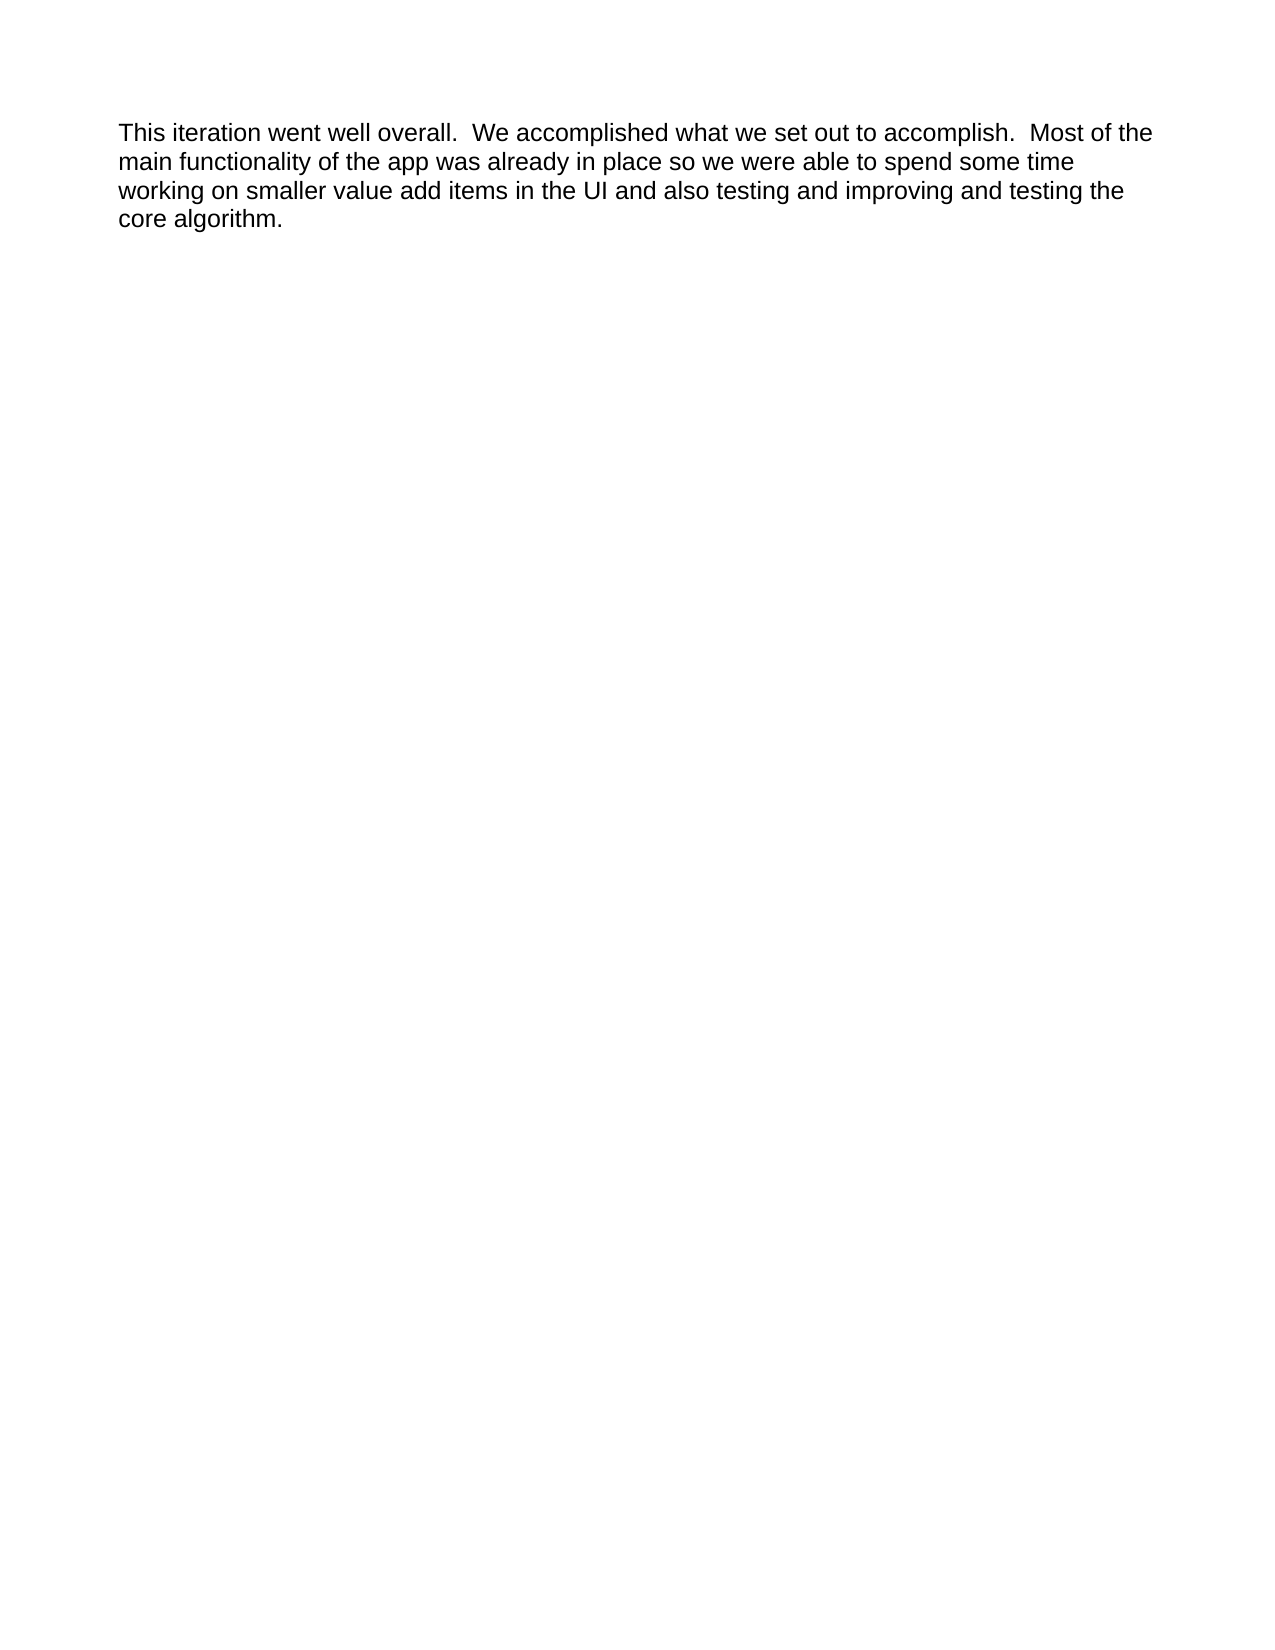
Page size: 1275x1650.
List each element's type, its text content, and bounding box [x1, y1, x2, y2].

text This iteration went well overall. We accomplished what we set out to accomplish. Most of the main functionality of the app was already in place so we were able to spend some time working on smaller value add items in the UI and also testing and improving and testing the core algorithm. [118, 118, 1157, 233]
